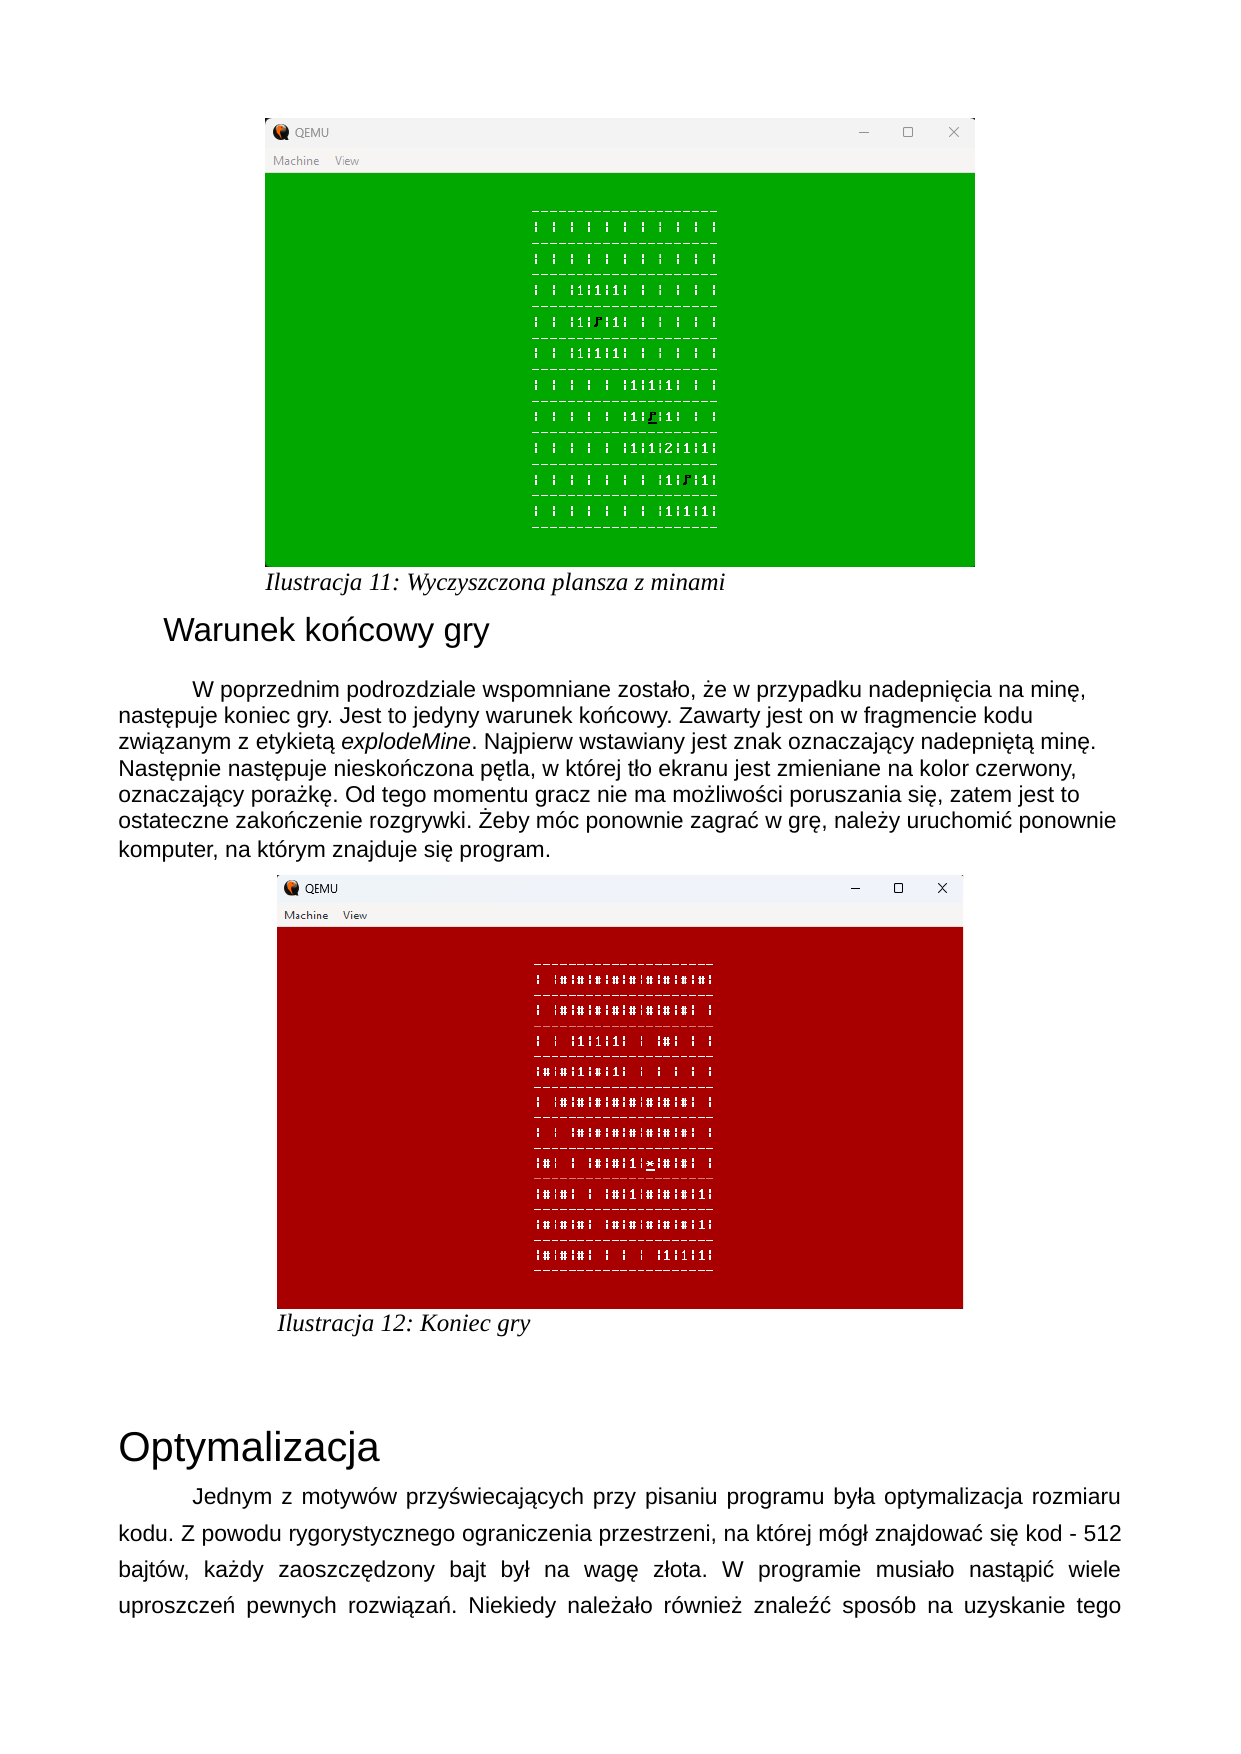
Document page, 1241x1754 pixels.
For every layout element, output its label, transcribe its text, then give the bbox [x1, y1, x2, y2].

text Ilustracja 11: Wyczyszczona plansza z minami [265, 567, 975, 595]
picture [265, 118, 975, 567]
text W poprzednim podrozdziale wspomniane zostało, że w przypadku nadepnięcia na minę, następuje koniec gry. Jest to jedyny warunek końcowy. Zawarty jest on w fragmencie kodu związanym z etykietą explodeMine. Najpierw wstawiany jest znak oznaczający nadepniętą minę. Następnie następuje nieskończona pętla, w której tło ekranu jest zmieniane na kolor czerwony, oznaczający porażkę. Od tego momentu gracz nie ma możliwości poruszania się, zatem jest to ostateczne zakończenie rozgrywki. Żeby móc ponownie zagrać w grę, należy uruchomić ponownie komputer, na którym znajduje się program. [118, 676, 1122, 862]
subtitle Optymalizacja [118, 1423, 1122, 1471]
text Jednym z motywów przyświecających przy pisaniu programu była optymalizacja rozmiaru kodu. Z powodu rygorystycznego ograniczenia przestrzeni, na której mógł znajdować się kod - 512 bajtów, każdy zaoszczędzony bajt był na wagę złota. W programie musiało nastąpić wiele uproszczeń pewnych rozwiązań. Niekiedy należało również znaleźć sposób na uzyskanie tego [118, 1483, 1122, 1618]
picture [277, 875, 964, 1309]
subtitle Warunek końcowy gry [118, 118, 1122, 648]
text Ilustracja 12: Koniec gry [277, 1309, 963, 1337]
